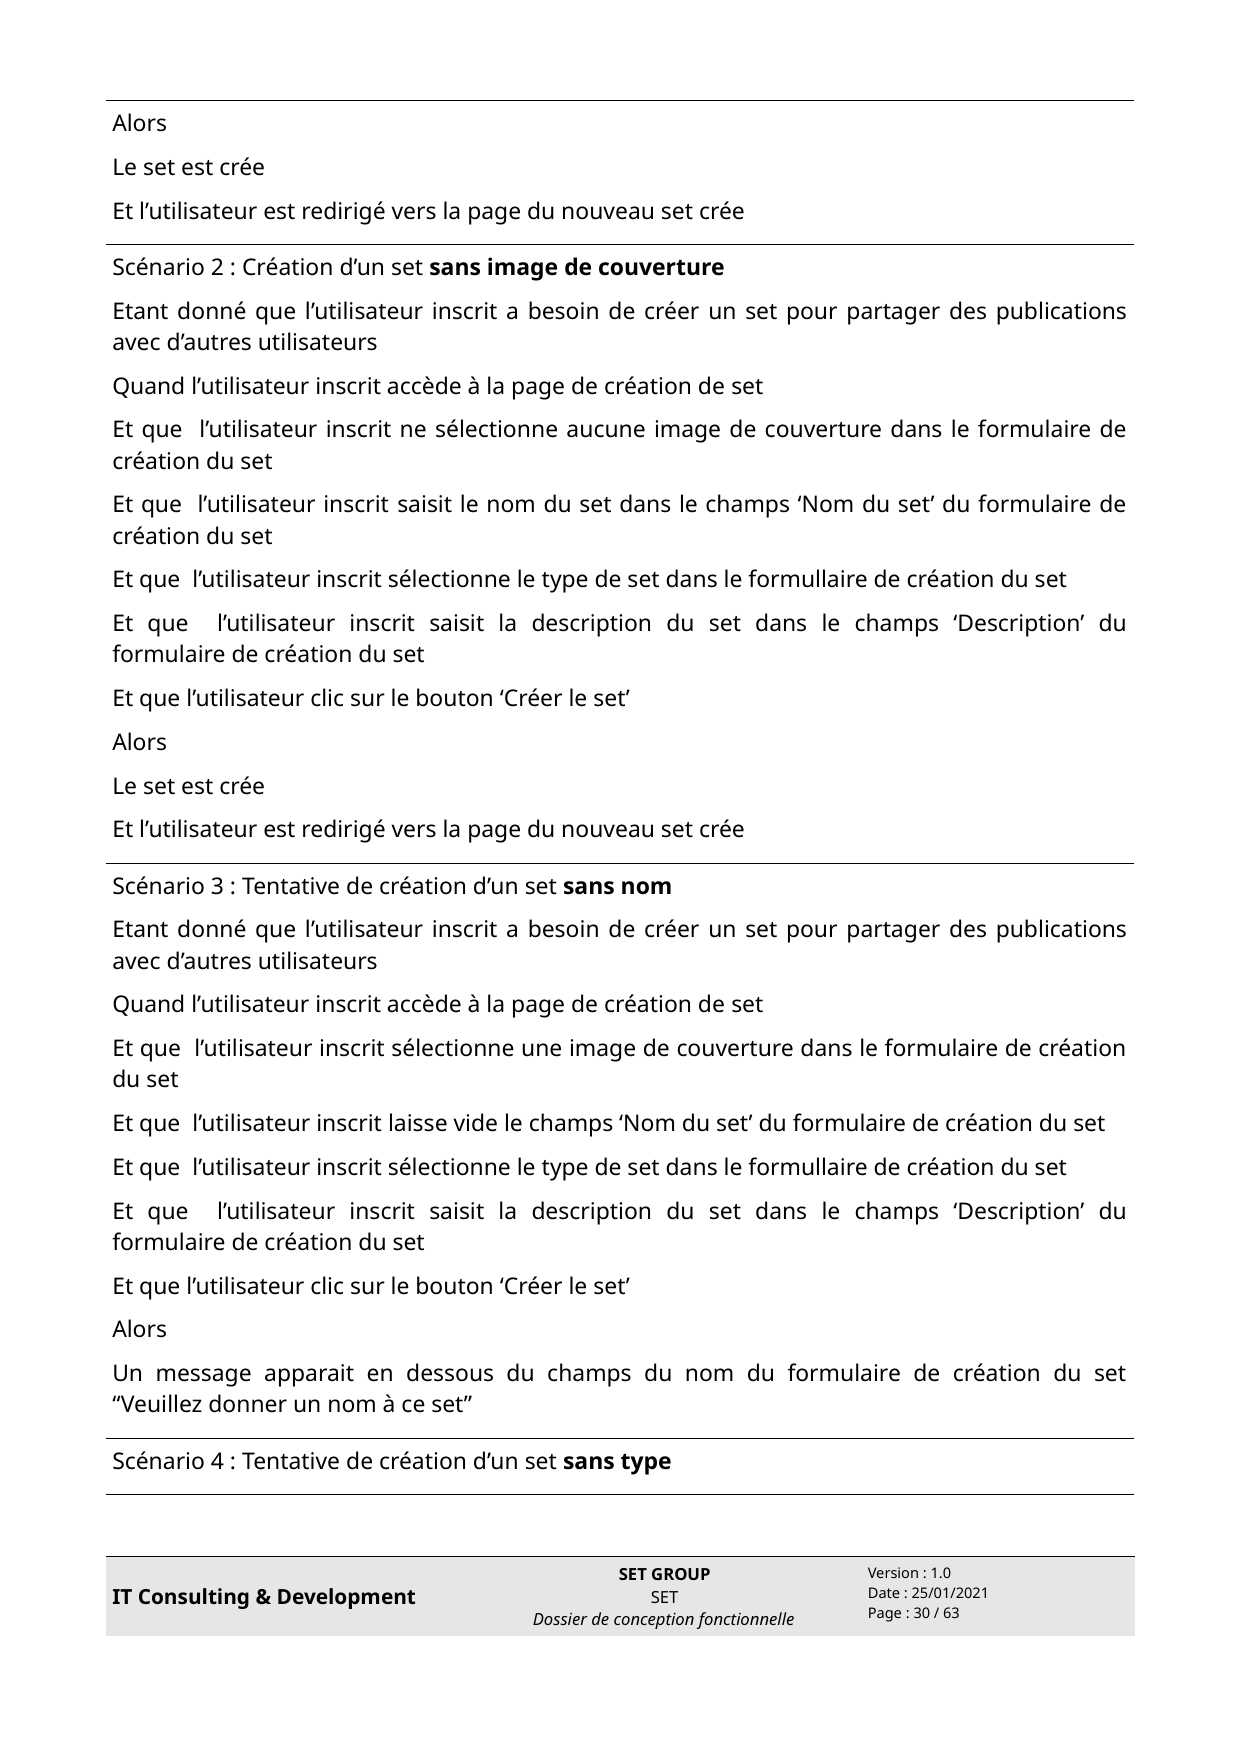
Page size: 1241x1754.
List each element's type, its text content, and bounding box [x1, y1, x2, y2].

table_cell Scénario 2 : Création d’un set sans image de couverture Etant donné que l’utilisateur inscrit a besoin de créer un set pour partager des publications avec d’autres utilisateurs Quand l’utilisateur inscrit accède à la page de création de set Et que l’utilisateur inscrit ne sélectionne aucune image de couverture dans le formulaire de création du set Et que l’utilisateur inscrit saisit le nom du set dans le champs ‘Nom du set’ du formulaire de création du set Et que l’utilisateur inscrit sélectionne le type de set dans le formullaire de création du set Et que l’utilisateur inscrit saisit la description du set dans le champs ‘Description’ du formulaire de création du set Et que l’utilisateur clic sur le bouton ‘Créer le set’ Alors Le set est crée Et l’utilisateur est redirigé vers la page du nouveau set crée [106, 245, 1134, 863]
table_cell Scénario 3 : Tentative de création d’un set sans nom Etant donné que l’utilisateur inscrit a besoin de créer un set pour partager des publications avec d’autres utilisateurs Quand l’utilisateur inscrit accède à la page de création de set Et que l’utilisateur inscrit sélectionne une image de couverture dans le formulaire de création du set Et que l’utilisateur inscrit laisse vide le champs ‘Nom du set’ du formulaire de création du set Et que l’utilisateur inscrit sélectionne le type de set dans le formullaire de création du set Et que l’utilisateur inscrit saisit la description du set dans le champs ‘Description’ du formulaire de création du set Et que l’utilisateur clic sur le bouton ‘Créer le set’ Alors Un message apparait en dessous du champs du nom du formulaire de création du set “Veuillez donner un nom à ce set” [106, 864, 1134, 1438]
table_header Alors Le set est crée Et l’utilisateur est redirigé vers la page du nouveau set crée [106, 101, 1134, 244]
table_cell Scénario 4 : Tentative de création d’un set sans type [106, 1439, 1134, 1494]
